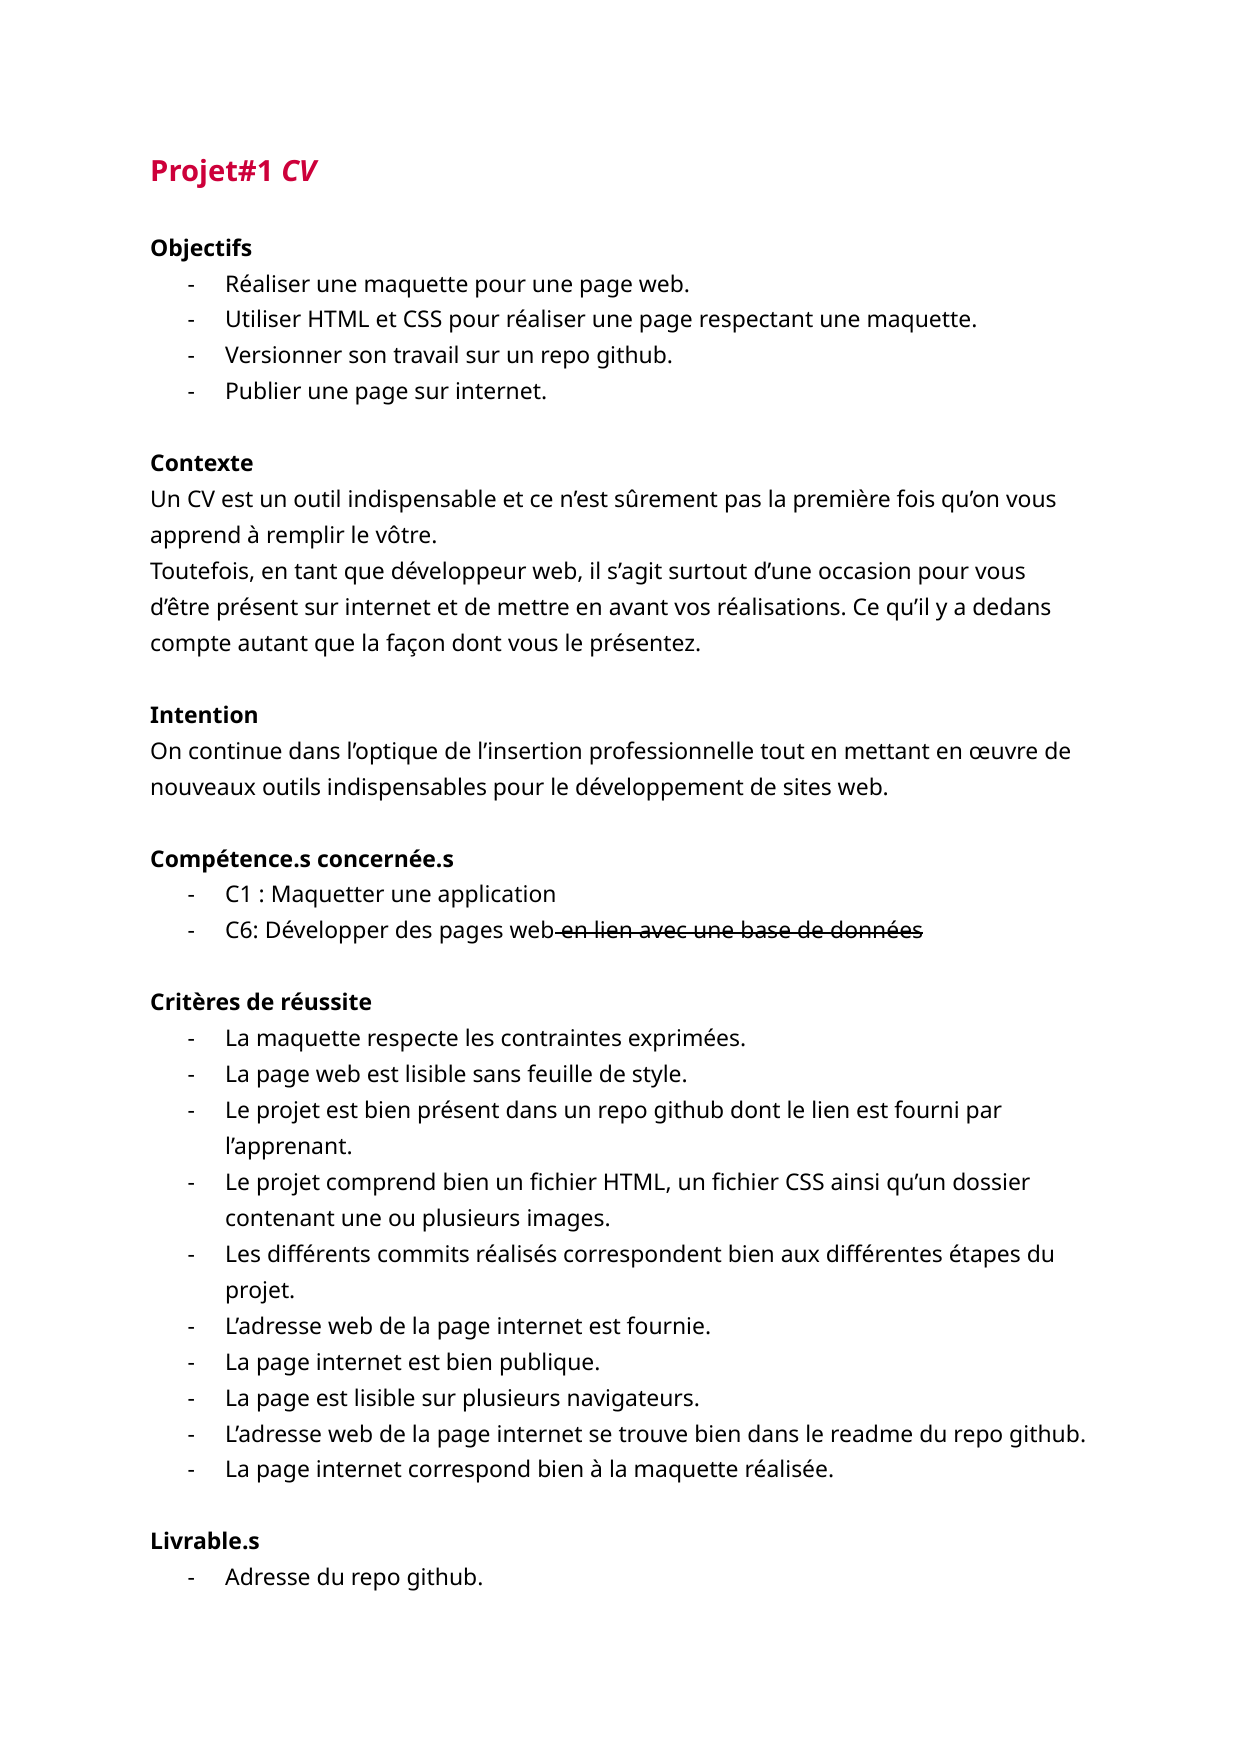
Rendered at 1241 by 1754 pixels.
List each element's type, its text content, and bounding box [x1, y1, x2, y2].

text Un CV est un outil indispensable et ce n’est sûrement pas la première fois qu’on vous apprend à remplir le vôtre. [150, 483, 1090, 550]
list Les différents commits réalisés correspondent bien aux différentes étapes du projet. [187, 1238, 1090, 1305]
text Livrable.s [150, 1525, 1090, 1557]
list Réaliser une maquette pour une page web. [187, 267, 1090, 299]
list C1 : Maquetter une application [187, 878, 1090, 910]
list La page internet est bien publique. [187, 1346, 1090, 1377]
list Publier une page sur internet. [187, 375, 1090, 407]
text On continue dans l’optique de l’insertion professionnelle tout en mettant en œuvre de nouveaux outils indispensables pour le développement de sites web. [150, 735, 1090, 802]
list L’adresse web de la page internet est fournie. [187, 1310, 1090, 1341]
list Utiliser HTML et CSS pour réaliser une page respectant une maquette. [187, 303, 1090, 335]
list Le projet comprend bien un fichier HTML, un fichier CSS ainsi qu’un dossier contenant une ou plusieurs images. [187, 1166, 1090, 1233]
list Versionner son travail sur un repo github. [187, 339, 1090, 371]
list La page web est lisible sans feuille de style. [187, 1058, 1090, 1089]
text Projet#1 CV [150, 150, 1090, 190]
text Objectifs [150, 232, 1090, 263]
list L’adresse web de la page internet se trouve bien dans le readme du repo github. [187, 1417, 1090, 1449]
text Contexte [150, 447, 1090, 478]
list La maquette respecte les contraintes exprimées. [187, 1022, 1090, 1053]
text Toutefois, en tant que développeur web, il s’agit surtout d’une occasion pour vous d’être présent sur internet et de mettre en avant vos réalisations. Ce qu’il y a dedans compte autant que la façon dont vous le présentez. [150, 555, 1090, 658]
text Compétence.s concernée.s [150, 842, 1090, 874]
list C6: Développer des pages web en lien avec une base de données [187, 914, 1090, 946]
list La page est lisible sur plusieurs navigateurs. [187, 1382, 1090, 1413]
list Le projet est bien présent dans un repo github dont le lien est fourni par l’apprenant. [187, 1094, 1090, 1161]
text Critères de réussite [150, 986, 1090, 1017]
list Adresse du repo github. [187, 1561, 1090, 1592]
list La page internet correspond bien à la maquette réalisée. [187, 1453, 1090, 1485]
text Intention [150, 699, 1090, 730]
